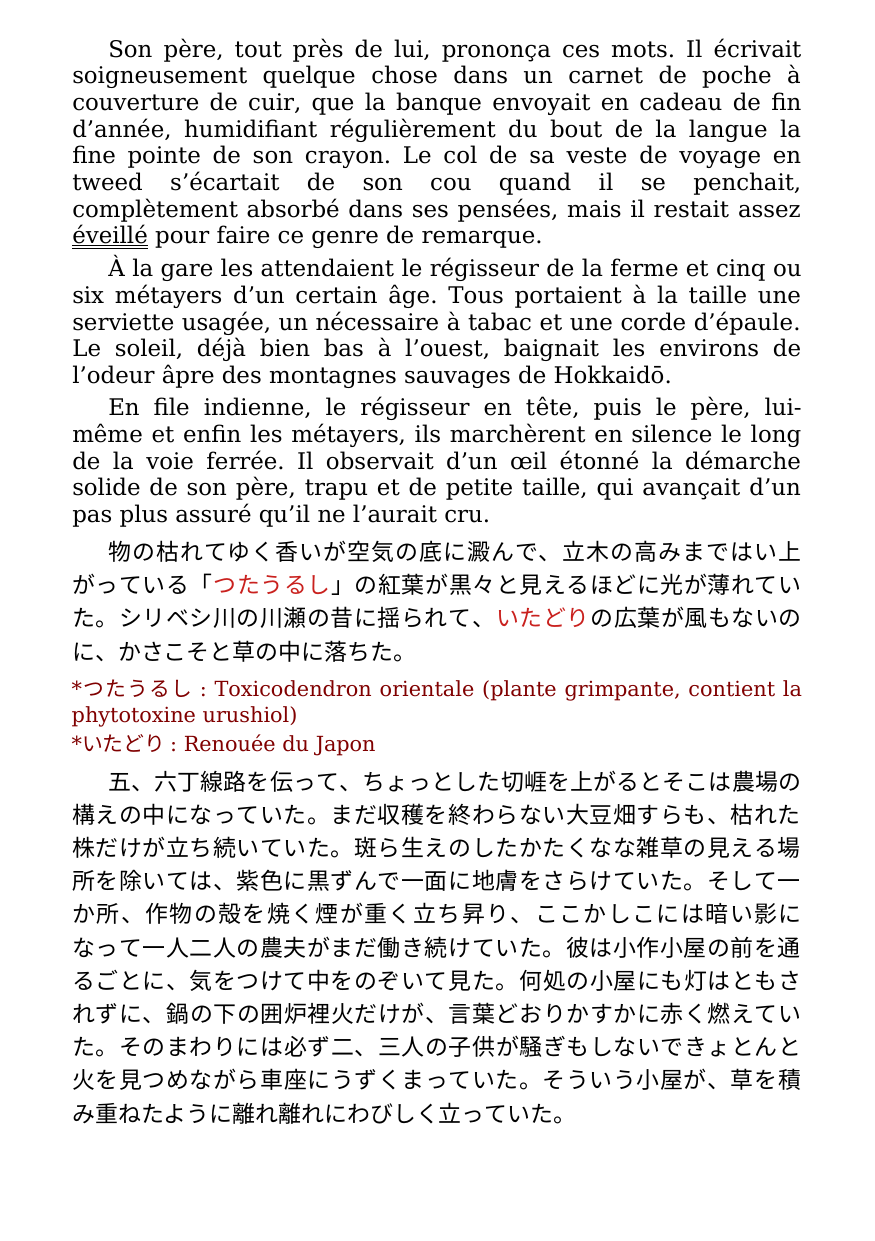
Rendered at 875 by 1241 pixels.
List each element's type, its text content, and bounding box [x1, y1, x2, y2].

text *つたうるし : Toxicodendron orientale (plante grimpante, contient la phytotoxine urushiol) [71, 673, 803, 727]
text Son père, tout près de lui, prononça ces mots. Il écrivait soigneusement quelque chose dans un carnet de poche à couverture de cuir, que la banque envoyait en cadeau de fin d’année, humidifiant régulièrement du bout de la langue la fine pointe de son crayon. Le col de sa veste de voyage en tweed s’écartait de son cou quand il se penchait, complètement absorbé dans ses pensées, mais il restait assez éveillé pour faire ce genre de remarque. [72, 36, 802, 249]
text En file indienne, le régisseur en tête, puis le père, lui-même et enfin les métayers, ils marchèrent en silence le long de la voie ferrée. Il observait d’un œil étonné la démarche solide de son père, trapu et de petite taille, qui avançait d’un pas plus assuré qu’il ne l’aurait cru. [72, 394, 802, 528]
text 五、六丁線路を伝って、ちょっとした切崕を上がるとそこは農場の構えの中になっていた。まだ収穫を終わらない大豆畑すらも、枯れた株だけが立ち続いていた。斑ら生えのしたかたくなな雑草の見える場所を除いては、紫色に黒ずんで一面に地膚をさらけていた。そして一か所、作物の殻を焼く煙が重く立ち昇り、ここかしこには暗い影になって一人二人の農夫がまだ働き続けていた。彼は小作小屋の前を通るごとに、気をつけて中をのぞいて見た。何処の小屋にも灯はともされずに、鍋の下の囲炉裡火だけが、言葉どおりかすかに赤く燃えていた。そのまわりには必ず二、三人の子供が騒ぎもしないできょとんと火を見つめながら車座にうずくまっていた。そういう小屋が、草を積み重ねたように離れ離れにわびしく立っていた。 [72, 763, 802, 1129]
text *いたどり : Renouée du Japon [71, 727, 803, 757]
text 物の枯れてゆく香いが空気の底に澱んで、立木の高みまではい上がっている「つたうるし」の紅葉が黒々と見えるほどに光が薄れていた。シリベシ川の川瀬の昔に揺られて、いたどりの広葉が風もないのに、かさこそと草の中に落ちた。 [72, 534, 802, 667]
text À la gare les attendaient le régisseur de la ferme et cinq ou six métayers d’un certain âge. Tous portaient à la taille une serviette usagée, un nécessaire à tabac et une corde d’épaule. Le soleil, déjà bien bas à l’ouest, baignait les environs de l’odeur âpre des montagnes sauvages de Hokkaidō. [72, 255, 802, 389]
